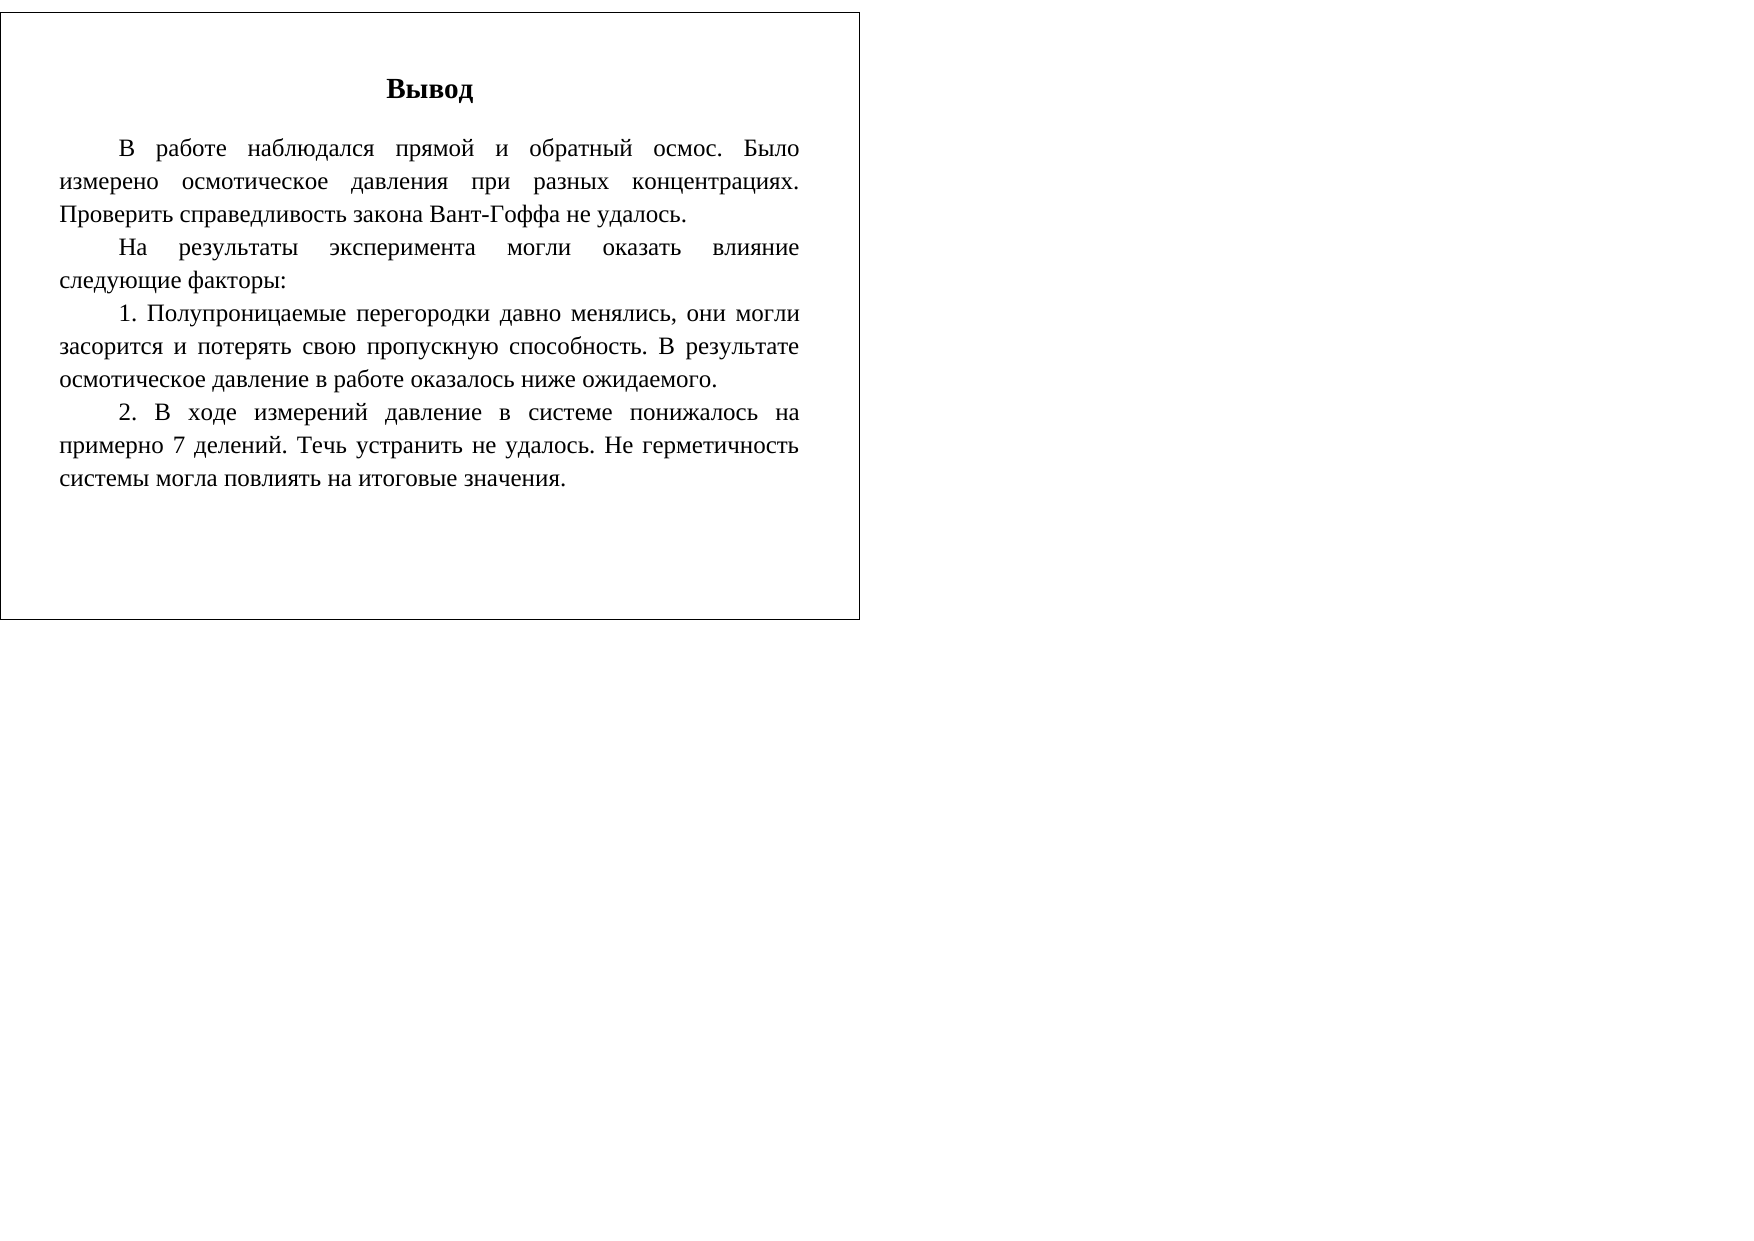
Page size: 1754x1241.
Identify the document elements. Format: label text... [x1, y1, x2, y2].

text Вывод [59, 71, 800, 104]
text 2. В ходе измерений давление в системе понижалось на примерно 7 делений. Течь устранить не удалось. Не герметичность системы могла повлиять на итоговые значения. [59, 397, 800, 492]
text На результаты эксперимента могли оказать влияние следующие факторы: [59, 232, 800, 294]
text В работе наблюдался прямой и обратный осмос. Было измерено осмотическое давления при разных концентрациях. Проверить справедливость закона Вант-Гоффа не удалось. [59, 133, 800, 228]
text 1. Полупроницаемые перегородки давно менялись, они могли засорится и потерять свою пропускную способность. В результате осмотическое давление в работе оказалось ниже ожидаемого. [59, 298, 800, 393]
